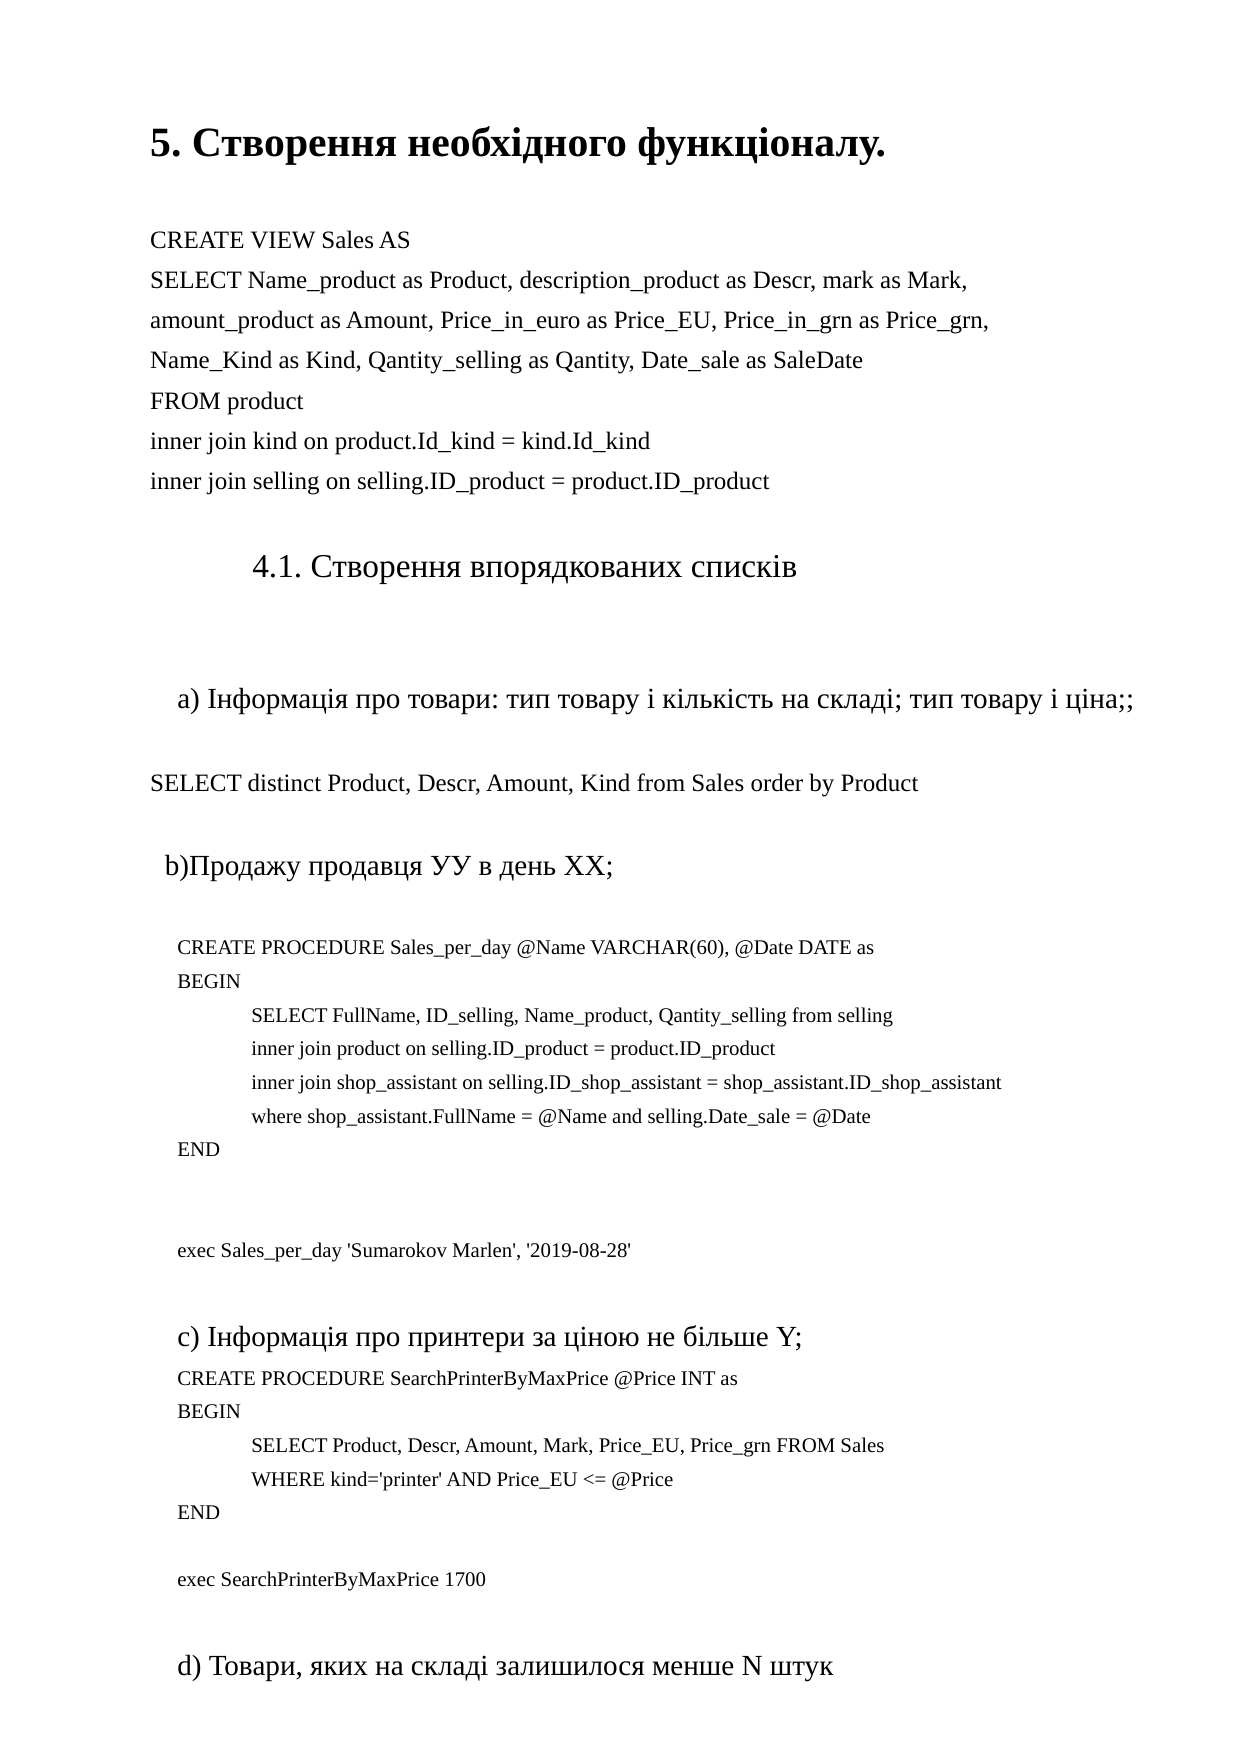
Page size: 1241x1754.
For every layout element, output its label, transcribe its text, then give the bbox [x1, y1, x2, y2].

text where shop_assistant.FullName = @Name and selling.Date_sale = @Date [177, 1103, 1152, 1128]
text d) Товари, яких на складі залишилося менше N штук [177, 1648, 1152, 1681]
text 4.1. Створення впорядкованих списків [177, 547, 1152, 585]
text amount_product as Amount, Price_in_euro as Price_EU, Price_in_grn as Price_grn, [150, 305, 1152, 334]
text inner join kind on product.Id_kind = kind.Id_kind [150, 426, 1152, 455]
text WHERE kind='printer' AND Price_EU <= @Price [177, 1466, 1152, 1491]
text FROM product [150, 386, 1152, 414]
text inner join shop_assistant on selling.ID_shop_assistant = shop_assistant.ID_shop_assistant [177, 1070, 1152, 1094]
text SELECT Name_product as Product, description_product as Descr, mark as Mark, [150, 265, 1152, 294]
text a) Інформація про товари: тип товару і кількість на складі; тип товару і ціна;; [177, 681, 1152, 714]
text SELECT distinct Product, Descr, Amount, Kind from Sales order by Product [150, 768, 1152, 797]
text exec SearchPrinterByMaxPrice 1700 [177, 1567, 1152, 1591]
text Name_Kind as Kind, Qantity_selling as Qantity, Date_sale as SaleDate [150, 346, 1152, 374]
text SELECT FullName, ID_selling, Name_product, Qantity_selling from selling [177, 1003, 1152, 1027]
text CREATE VIEW Sales AS [150, 225, 1152, 254]
text inner join product on selling.ID_product = product.ID_product [177, 1036, 1152, 1060]
text CREATE PROCEDURE SearchPrinterByMaxPrice @Price INT as [177, 1366, 1152, 1389]
text exec Sales_per_day 'Sumarokov Marlen', '2019-08-28' [177, 1238, 1152, 1262]
text BEGIN [177, 969, 1152, 993]
text END [177, 1500, 1152, 1524]
text CREATE PROCEDURE Sales_per_day @Name VARCHAR(60), @Date DATE as [177, 935, 1152, 959]
text 5. Створення необхідного функціоналу. [150, 118, 1152, 166]
text с) Інформація про принтери за ціною не більше Y; [177, 1319, 1152, 1352]
text inner join selling on selling.ID_product = product.ID_product [150, 466, 1152, 495]
text END [177, 1137, 1152, 1161]
text SELECT Product, Descr, Amount, Mark, Price_EU, Price_grn FROM Sales [177, 1433, 1152, 1457]
text b)Продажу продавця УУ в день ХХ; [150, 848, 1152, 882]
text BEGIN [177, 1399, 1152, 1423]
